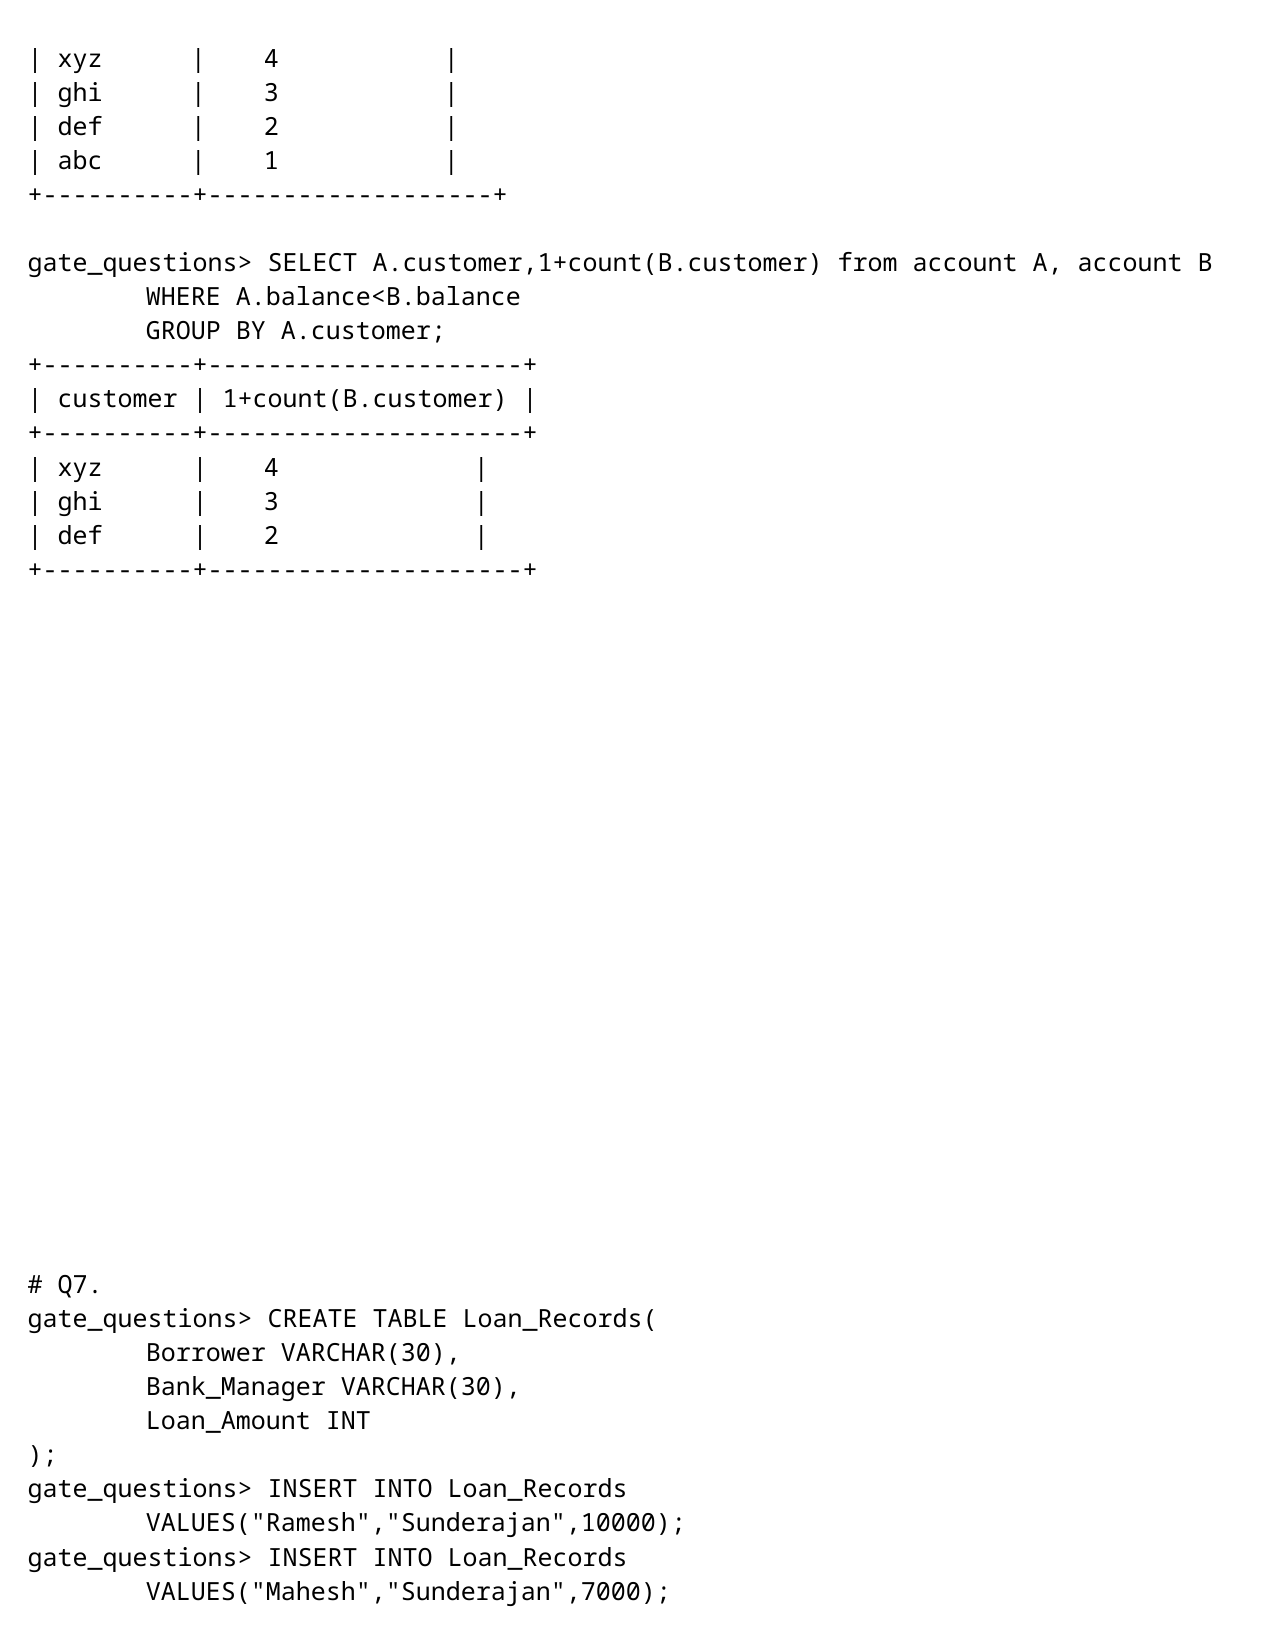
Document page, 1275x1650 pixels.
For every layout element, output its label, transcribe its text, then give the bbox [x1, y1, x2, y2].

text Borrower VARCHAR(30), [27, 1335, 1238, 1369]
text | def | 2 | [27, 517, 1238, 551]
text GROUP BY A.customer; [27, 313, 1238, 347]
text | def | 2 | [27, 108, 1238, 143]
text # Q7. [27, 1267, 1238, 1301]
text gate_questions> INSERT INTO Loan_Records [27, 1471, 1238, 1505]
text VALUES("Ramesh","Sunderajan",10000); [27, 1505, 1238, 1539]
text gate_questions> SELECT A.customer,1+count(B.customer) from account A, account B [27, 245, 1238, 279]
text +----------+-------------------+ [27, 177, 1238, 211]
text | ghi | 3 | [27, 74, 1238, 108]
text +----------+---------------------+ [27, 551, 1238, 585]
text Loan_Amount INT [27, 1403, 1238, 1437]
text | xyz | 4 | [27, 40, 1238, 74]
text gate_questions> INSERT INTO Loan_Records [27, 1539, 1238, 1573]
text Bank_Manager VARCHAR(30), [27, 1369, 1238, 1403]
text +----------+---------------------+ [27, 347, 1238, 381]
text ); [27, 1437, 1238, 1471]
text VALUES("Mahesh","Sunderajan",7000); [27, 1573, 1238, 1607]
text gate_questions> CREATE TABLE Loan_Records( [27, 1301, 1238, 1335]
text | xyz | 4 | [27, 449, 1238, 483]
text | abc | 1 | [27, 143, 1238, 177]
text | customer | 1+count(B.customer) | [27, 381, 1238, 415]
text WHERE A.balance<B.balance [27, 279, 1238, 313]
text | ghi | 3 | [27, 483, 1238, 517]
text +----------+---------------------+ [27, 415, 1238, 449]
